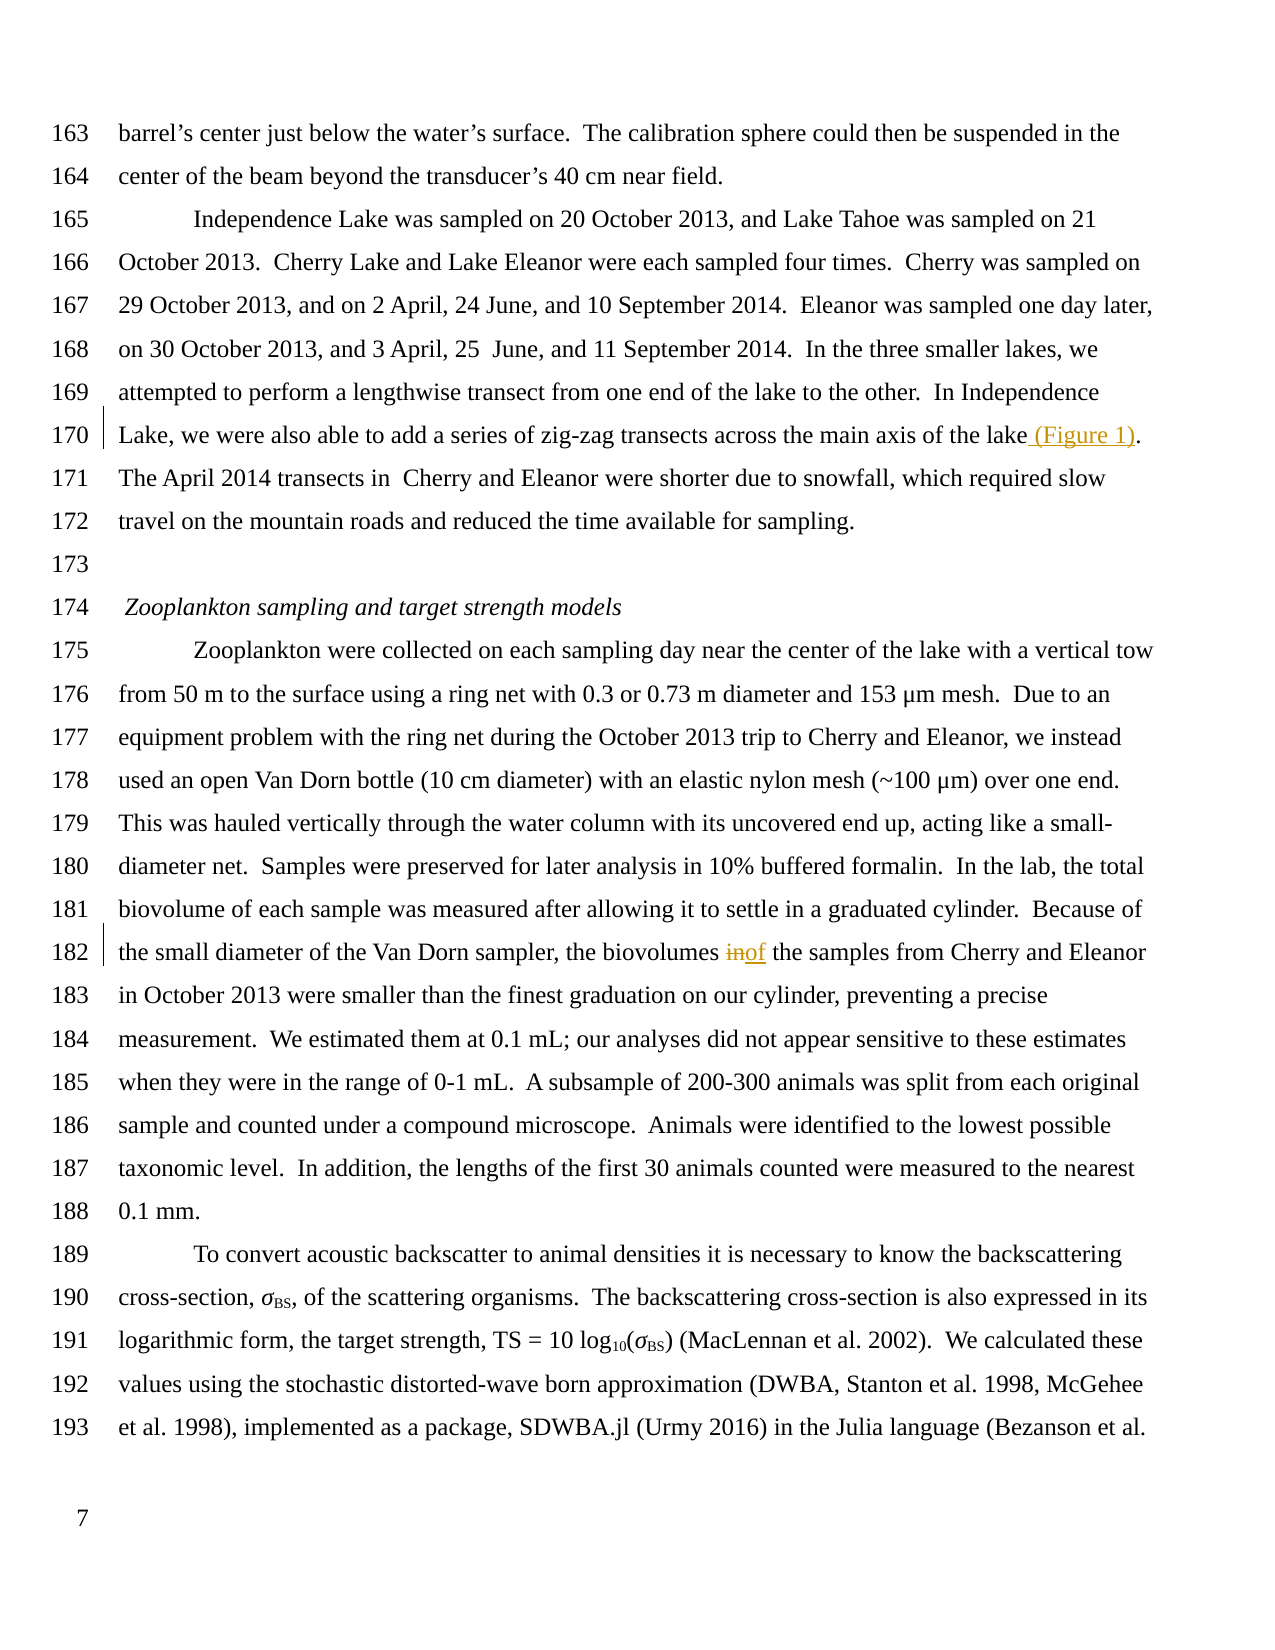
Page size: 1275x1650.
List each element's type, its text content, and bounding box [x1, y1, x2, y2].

text Independence Lake was sampled on 20 October 2013, and Lake Tahoe was sampled on 21 October 2013. Cherry Lake and Lake Eleanor were each sampled four times. Cherry was sampled on 29 October 2013, and on 2 April, 24 June, and 10 September 2014. Eleanor was sampled one day later, on 30 October 2013, and 3 April, 25 June, and 11 September 2014. In the three smaller lakes, we attempted to perform a lengthwise transect from one end of the lake to the other. In Independence Lake, we were also able to add a series of zig-zag transects across the main axis of the lake (Figure 1). The April 2014 transects in Cherry and Eleanor were shorter due to snowfall, which required slow travel on the mountain roads and reduced the time available for sampling. [118, 204, 1157, 535]
text Zooplankton were collected on each sampling day near the center of the lake with a vertical tow from 50 m to the surface using a ring net with 0.3 or 0.73 m diameter and 153 μm mesh. Due to an equipment problem with the ring net during the October 2013 trip to Cherry and Eleanor, we instead used an open Van Dorn bottle (10 cm diameter) with an elastic nylon mesh (~100 μm) over one end. This was hauled vertically through the water column with its uncovered end up, acting like a small-diameter net. Samples were preserved for later analysis in 10% buffered formalin. In the lab, the total biovolume of each sample was measured after allowing it to settle in a graduated cylinder. Because of the small diameter of the Van Dorn sampler, the biovolumes of the samples from Cherry and Eleanor in October 2013 were smaller than the finest graduation on our cylinder, preventing a precise measurement. We estimated them at 0.1 mL; our analyses did not appear sensitive to these estimates when they were in the range of 0-1 mL. A subsample of 200-300 animals was split from each original sample and counted under a compound microscope. Animals were identified to the lowest possible taxonomic level. In addition, the lengths of the first 30 animals counted were measured to the nearest 0.1 mm. [118, 636, 1157, 1225]
text Zooplankton sampling and target strength models [118, 592, 1157, 621]
text barrel’s center just below the water’s surface. The calibration sphere could then be suspended in the center of the beam beyond the transducer’s 40 cm near field. [118, 118, 1157, 190]
text To convert acoustic backscatter to animal densities it is necessary to know the backscattering cross-section, σBS, of the scattering organisms. The backscattering cross-section is also expressed in its logarithmic form, the target strength, TS = 10 log10(σBS) (MacLennan et al. 2002)⁠. We calculated these values using the stochastic distorted-wave born approximation (DWBA, Stanton et al. 1998, McGehee et al. 1998)⁠, implemented as a package, SDWBA.jl (Urmy 2016)⁠ in the Julia language (Bezanson et al. [118, 1239, 1157, 1441]
